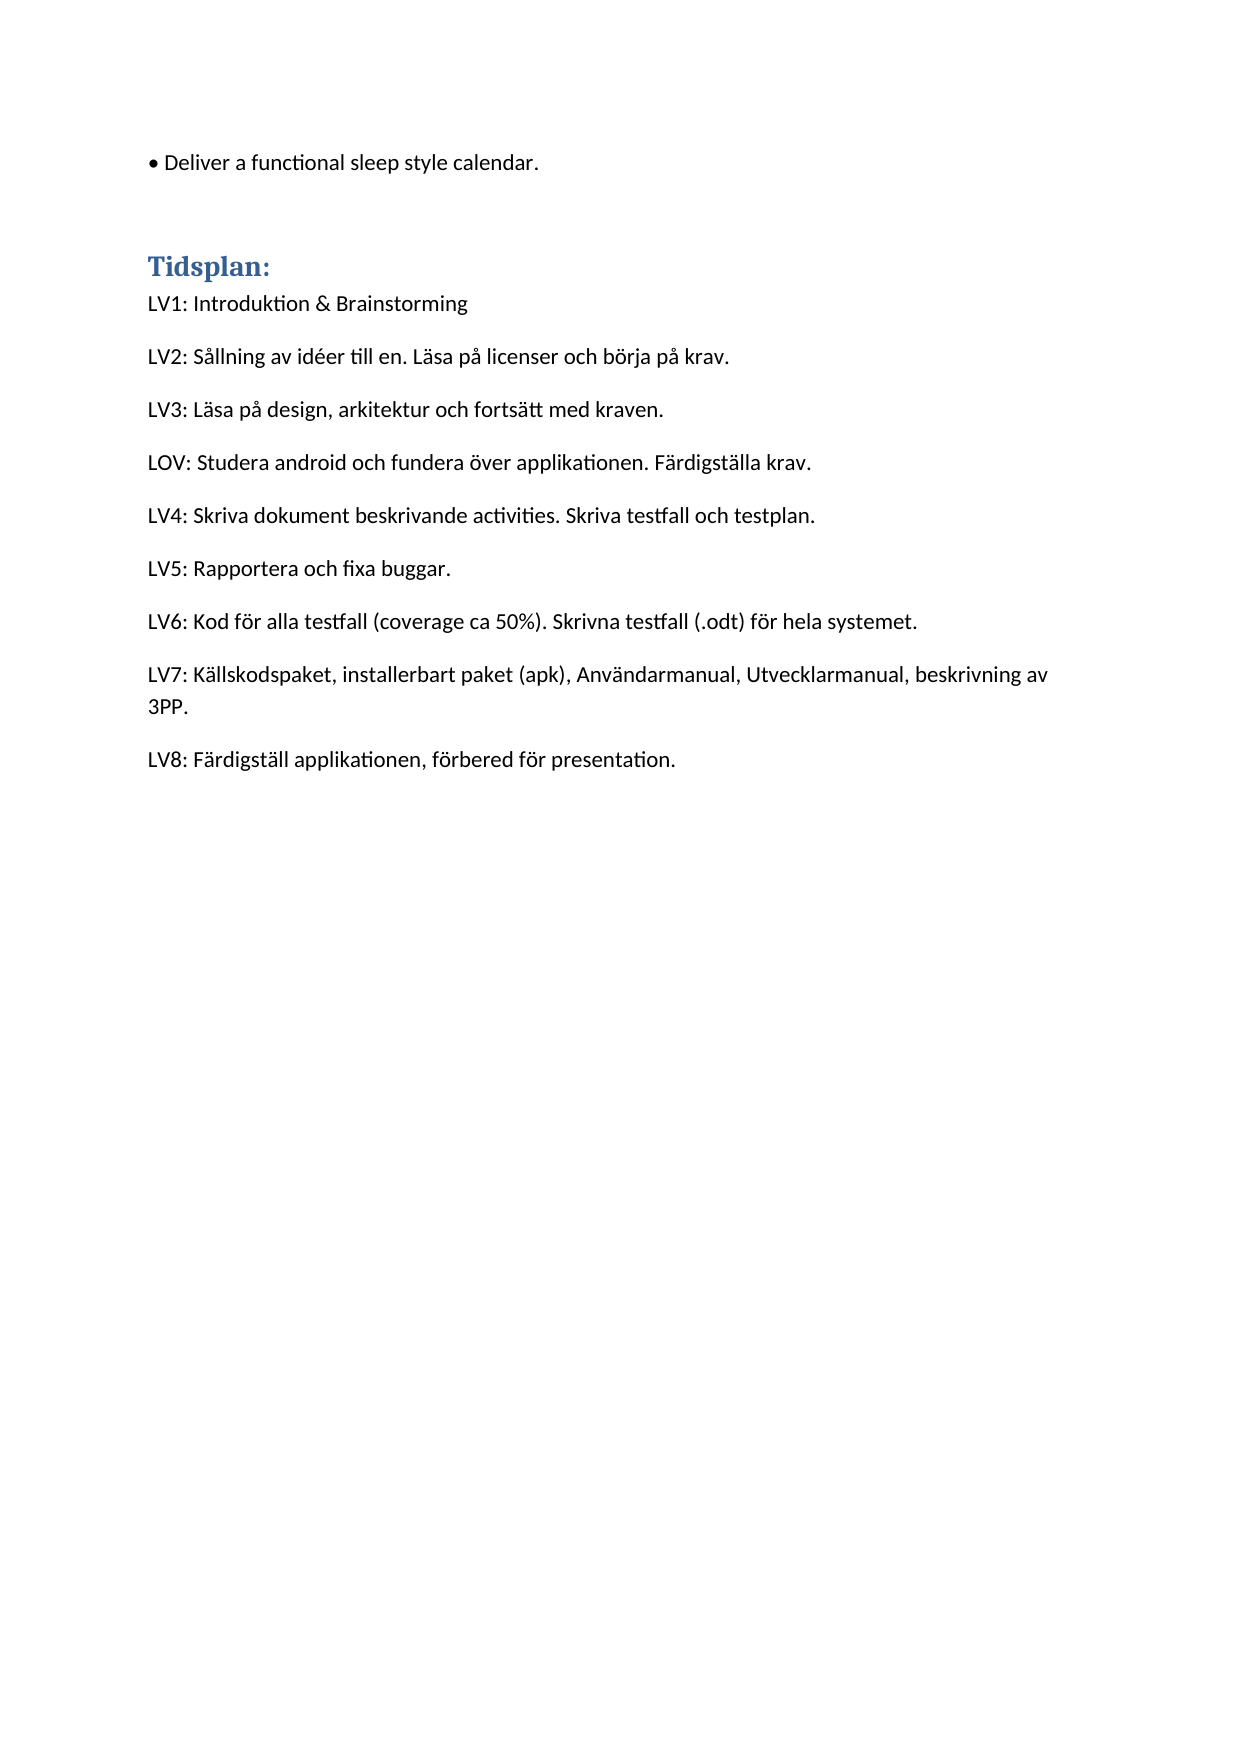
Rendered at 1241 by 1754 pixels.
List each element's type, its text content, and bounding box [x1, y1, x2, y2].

text LV1: Introduktion & Brainstorming [148, 289, 1093, 317]
text LV3: Läsa på design, arkitektur och fortsätt med kraven. [148, 395, 1093, 423]
text • Deliver a functional sleep style calendar. [148, 148, 1093, 176]
text LV6: Kod för alla testfall (coverage ca 50%). Skrivna testfall (.odt) för hela systemet. [148, 607, 1093, 635]
text LV5: Rapportera och fixa buggar. [148, 554, 1093, 582]
text LOV: Studera android och fundera över applikationen. Färdigställa krav. [148, 448, 1093, 476]
text LV2: Sållning av idéer till en. Läsa på licenser och börja på krav. [148, 342, 1093, 370]
subtitle Tidsplan: [148, 251, 1093, 284]
text LV8: Färdigställ applikationen, förbered för presentation. [148, 746, 1093, 773]
text LV4: Skriva dokument beskrivande activities. Skriva testfall och testplan. [148, 501, 1093, 529]
text LV7: Källskodspaket, installerbart paket (apk), Användarmanual, Utvecklarmanual, beskrivning av 3PP. [148, 660, 1093, 721]
